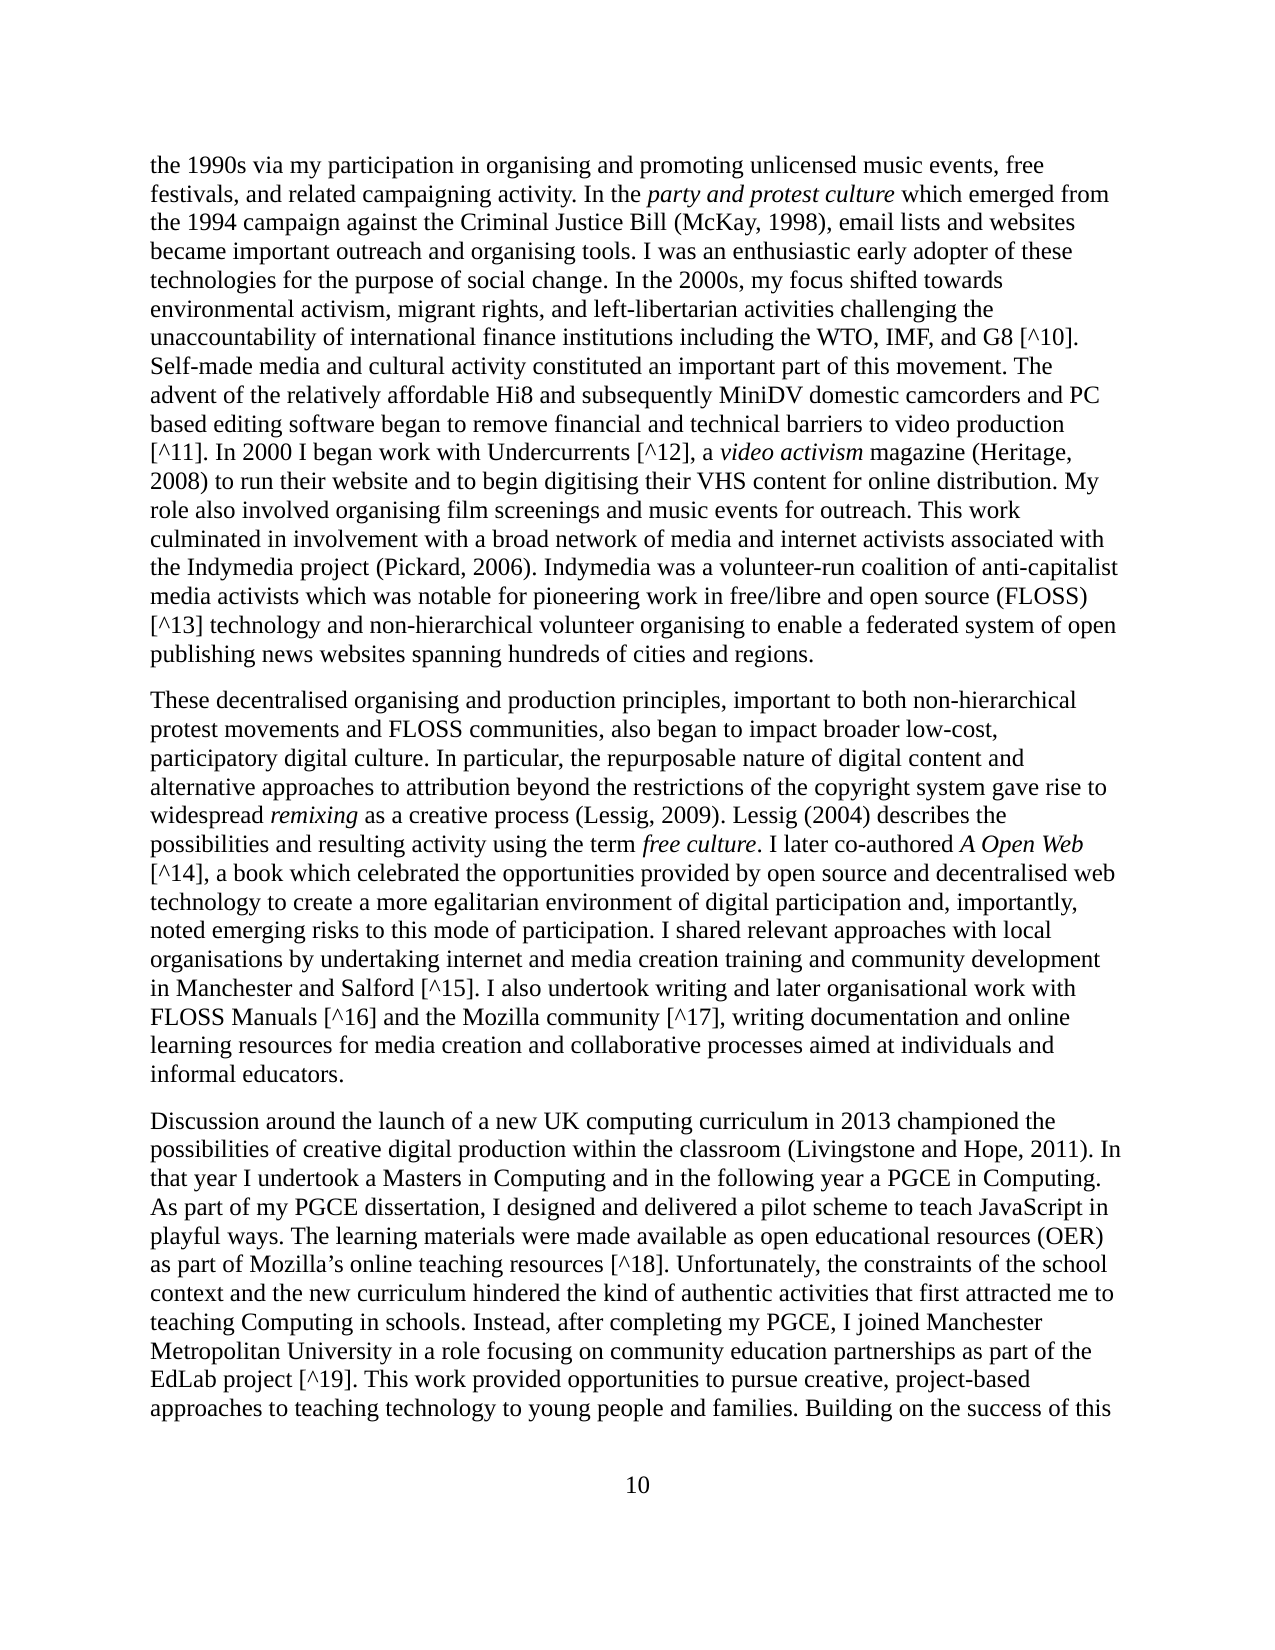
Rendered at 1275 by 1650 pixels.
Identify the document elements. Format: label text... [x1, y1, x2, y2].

text the 1990s via my participation in organising and promoting unlicensed music events, free festivals, and related campaigning activity. In the party and protest culture which emerged from the 1994 campaign against the Criminal Justice Bill (McKay, 1998), email lists and websites became important outreach and organising tools. I was an enthusiastic early adopter of these technologies for the purpose of social change. In the 2000s, my focus shifted towards environmental activism, migrant rights, and left-libertarian activities challenging the unaccountability of international finance institutions including the WTO, IMF, and G8 [^10]. Self-made media and cultural activity constituted an important part of this movement. The advent of the relatively affordable Hi8 and subsequently MiniDV domestic camcorders and PC based editing software began to remove financial and technical barriers to video production [^11]. In 2000 I began work with Undercurrents [^12], a video activism magazine (Heritage, 2008) to run their website and to begin digitising their VHS content for online distribution. My role also involved organising film screenings and music events for outreach. This work culminated in involvement with a broad network of media and internet activists associated with the Indymedia project (Pickard, 2006). Indymedia was a volunteer-run coalition of anti-capitalist media activists which was notable for pioneering work in free/libre and open source (FLOSS) [^13] technology and non-hierarchical volunteer organising to enable a federated system of open publishing news websites spanning hundreds of cities and regions. [150, 150, 1125, 667]
text These decentralised organising and production principles, important to both non-hierarchical protest movements and FLOSS communities, also began to impact broader low-cost, participatory digital culture. In particular, the repurposable nature of digital content and alternative approaches to attribution beyond the restrictions of the copyright system gave rise to widespread remixing as a creative process (Lessig, 2009). Lessig (2004) describes the possibilities and resulting activity using the term free culture. I later co-authored A Open Web [^14], a book which celebrated the opportunities provided by open source and decentralised web technology to create a more egalitarian environment of digital participation and, importantly, noted emerging risks to this mode of participation. I shared relevant approaches with local organisations by undertaking internet and media creation training and community development in Manchester and Salford [^15]. I also undertook writing and later organisational work with FLOSS Manuals [^16] and the Mozilla community [^17], writing documentation and online learning resources for media creation and collaborative processes aimed at individuals and informal educators. [150, 685, 1125, 1088]
text Discussion around the launch of a new UK computing curriculum in 2013 championed the possibilities of creative digital production within the classroom (Livingstone and Hope, 2011). In that year I undertook a Masters in Computing and in the following year a PGCE in Computing. As part of my PGCE dissertation, I designed and delivered a pilot scheme to teach JavaScript in playful ways. The learning materials were made available as open educational resources (OER) as part of Mozilla’s online teaching resources [^18]. Unfortunately, the constraints of the school context and the new curriculum hindered the kind of authentic activities that first attracted me to teaching Computing in schools. Instead, after completing my PGCE, I joined Manchester Metropolitan University in a role focusing on community education partnerships as part of the EdLab project [^19]. This work provided opportunities to pursue creative, project-based approaches to teaching technology to young people and families. Building on the success of this [150, 1106, 1125, 1422]
